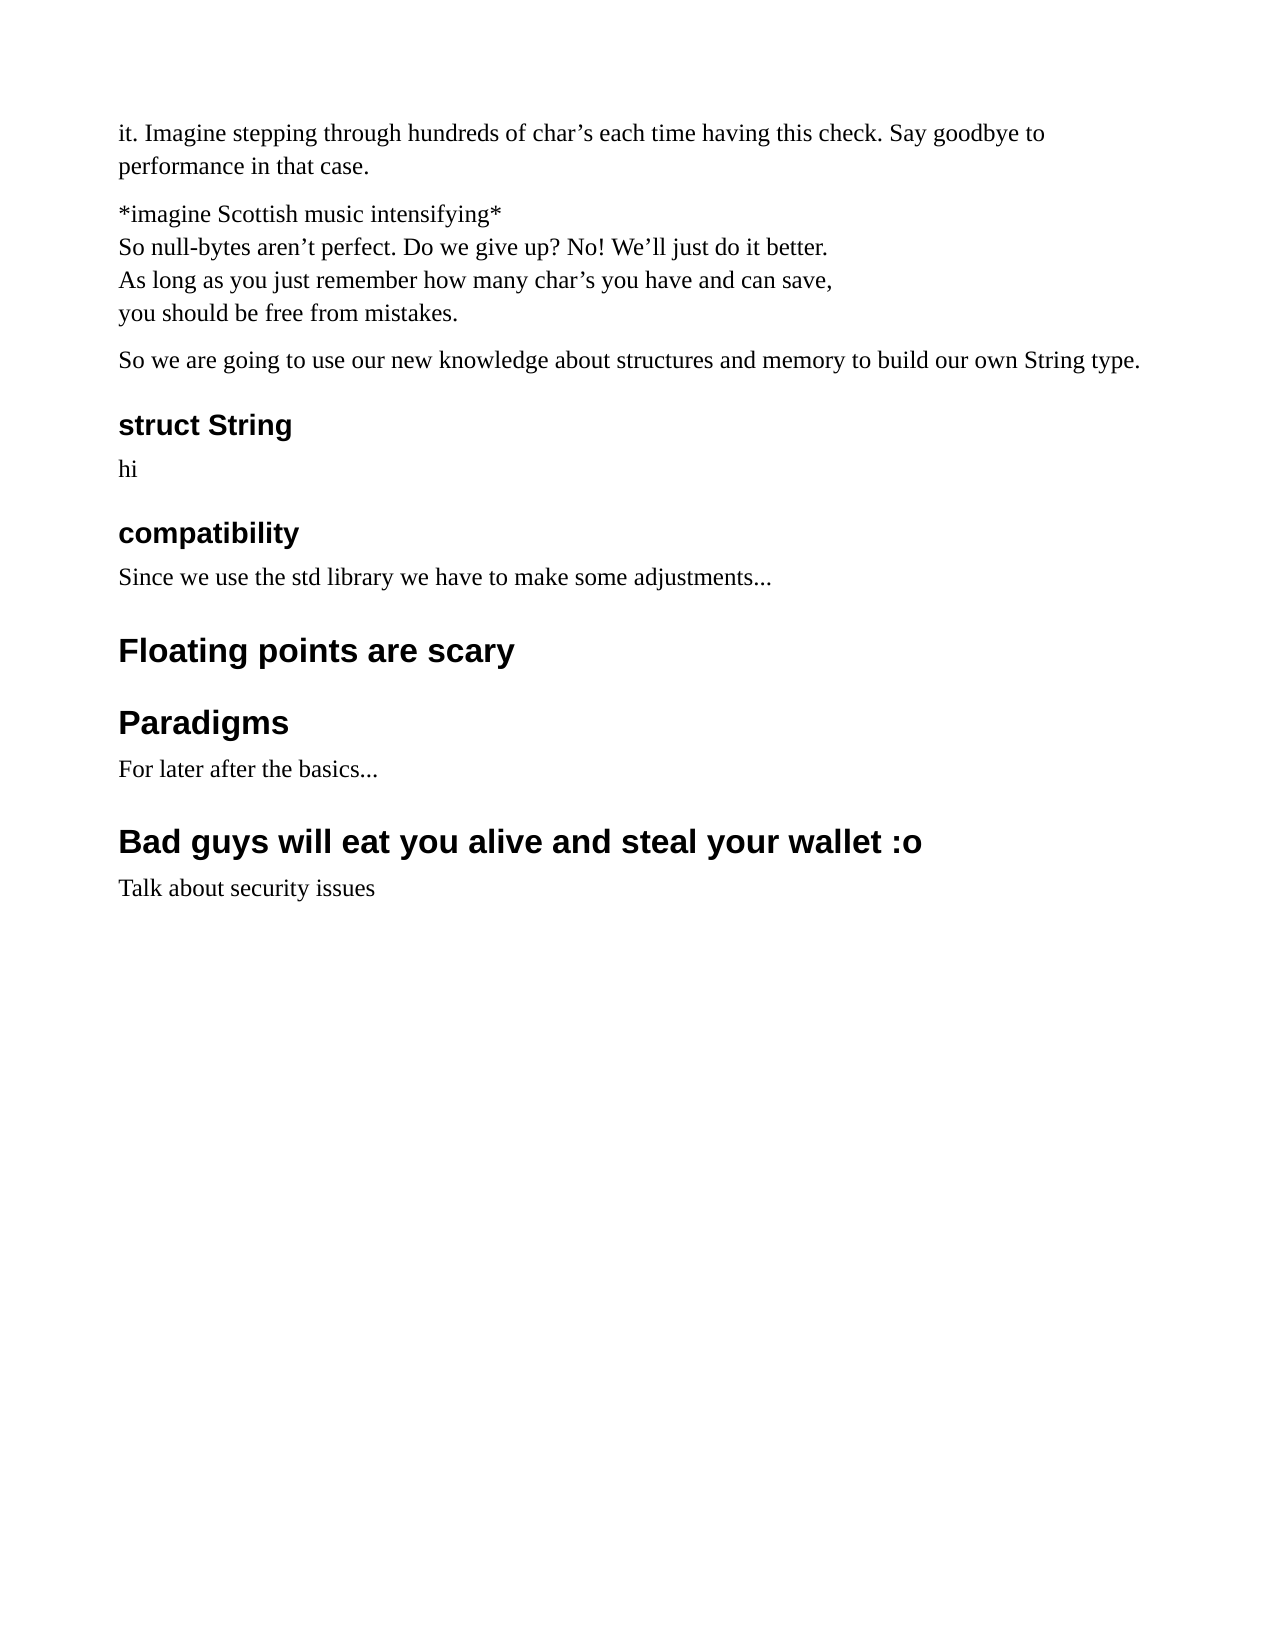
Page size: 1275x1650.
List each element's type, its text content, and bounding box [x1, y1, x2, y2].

text For later after the basics... [118, 754, 1157, 783]
subtitle struct String [118, 408, 1157, 441]
text it. Imagine stepping through hundreds of char’s each time having this check. Say goodbye to performance in that case. [118, 118, 1157, 180]
text Talk about security issues [118, 873, 1157, 902]
text hi [118, 454, 1157, 483]
text Since we use the std library we have to make some adjustments... [118, 562, 1157, 591]
subtitle Paradigms [118, 703, 1157, 741]
text So we are going to use our new knowledge about structures and memory to build our own String type. [118, 345, 1157, 374]
text *imagine Scottish music intensifying* So null-bytes aren’t perfect. Do we give up? No! We’ll just do it better. As long as you just remember how many char’s you have and can save, you should be free from mistakes. [118, 199, 1157, 327]
subtitle compatibility [118, 516, 1157, 550]
subtitle Bad guys will eat you alive and steal your wallet :o [118, 822, 1157, 861]
subtitle Floating points are scary [118, 631, 1157, 669]
